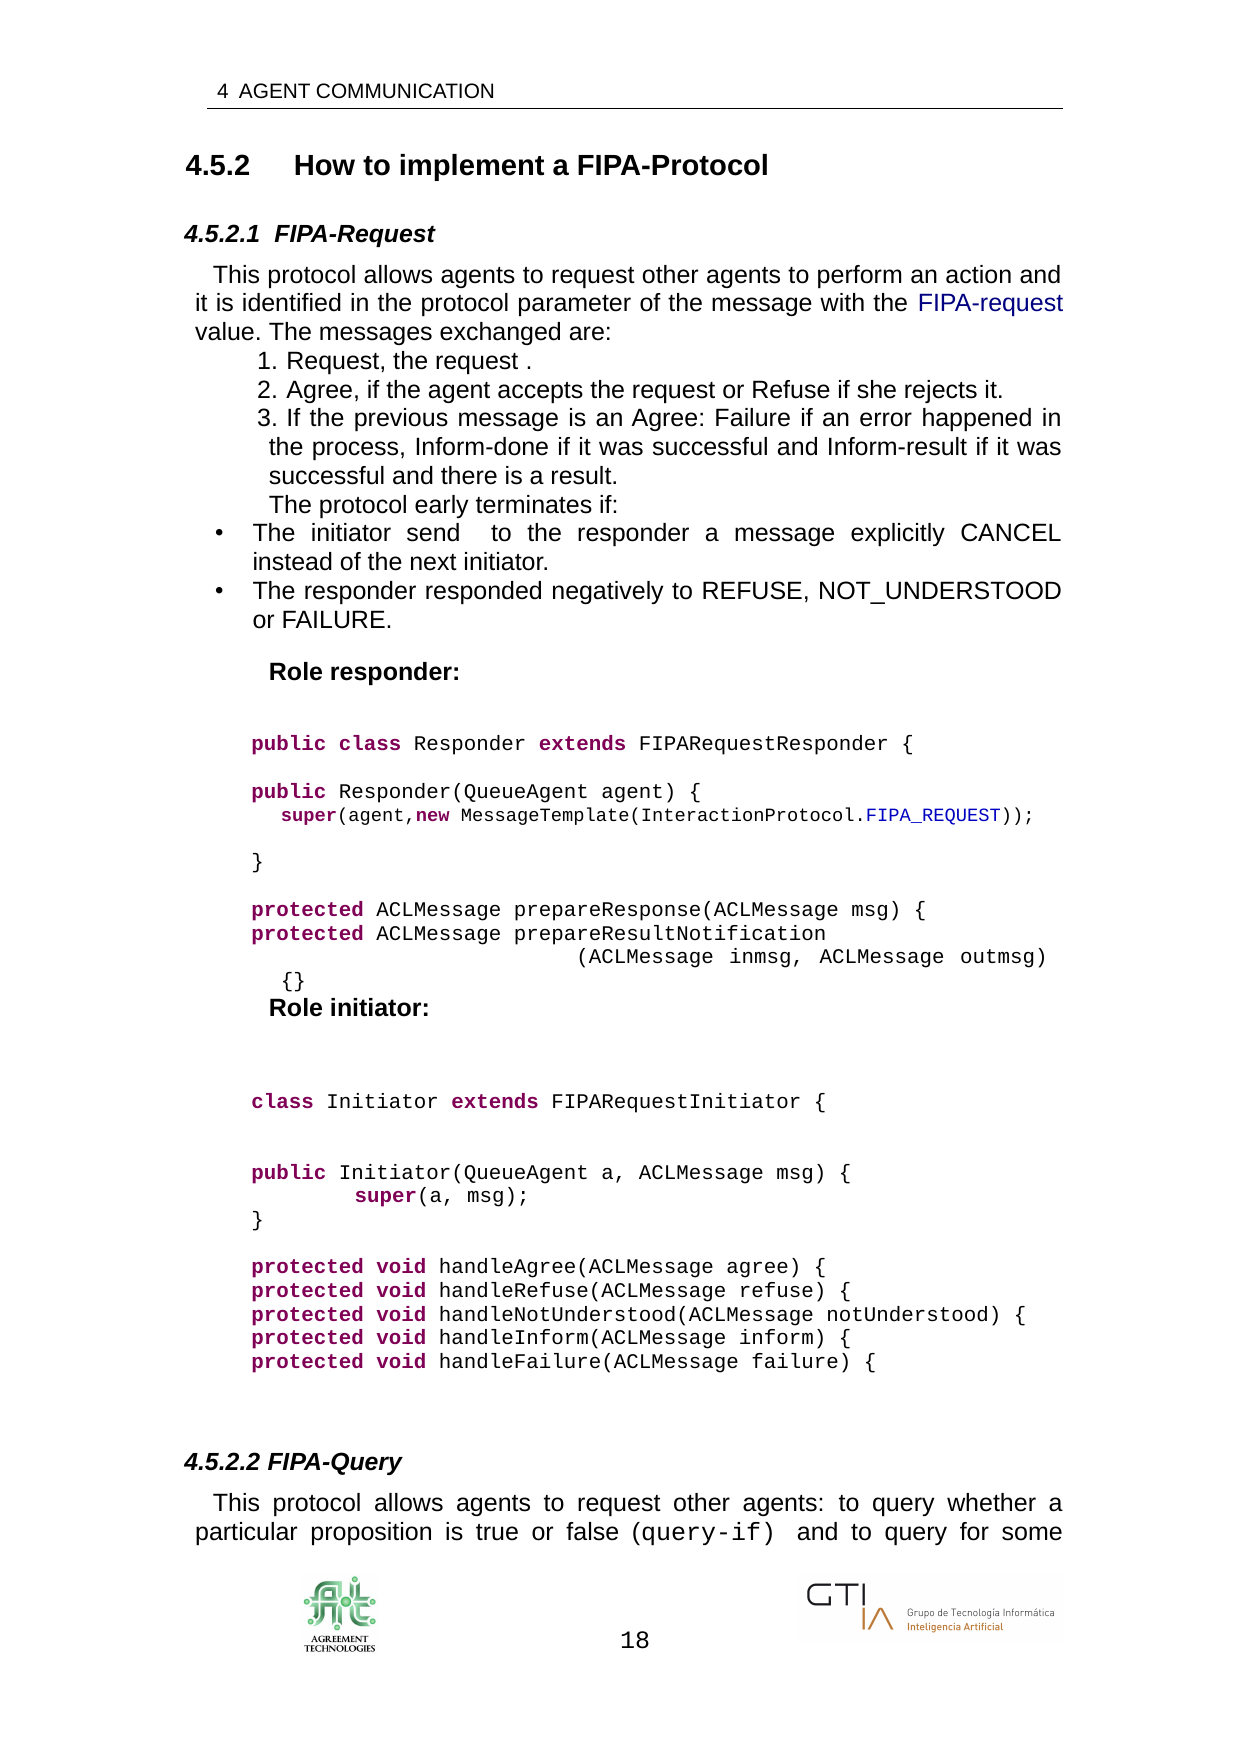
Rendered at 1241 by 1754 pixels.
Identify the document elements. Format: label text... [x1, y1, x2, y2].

list The initiator send to the responder a message explicitly CANCEL instead of the next initiator. [215, 518, 1063, 576]
list Agree, if the agent accepts the request or Refuse if she rejects it. [239, 375, 1063, 403]
text Role responder: [195, 657, 1063, 686]
text super(agent,new MessageTemplate(InteractionProtocol.FIPA_REQUEST)); [207, 804, 1063, 828]
list Request, the request . [239, 346, 1063, 375]
subtitle How to implement a FIPA-Protocol [177, 148, 1063, 181]
text (ACLMessage inmsg, ACLMessage outmsg) {} [207, 946, 1063, 993]
text } [177, 852, 1063, 875]
text protected ACLMessage prepareResultNotification [177, 922, 1063, 946]
list If the previous message is an Agree: Failure if an error happened in the process, Inform-done if it was successful and Inform-result if it was successful and there is a result. [239, 403, 1063, 490]
text protected void handleAgree(ACLMessage agree) { [177, 1256, 1063, 1280]
text } [177, 1209, 1063, 1233]
text super(a, msg); [207, 1185, 1063, 1209]
text This protocol allows agents to request other agents: to query whether a particular proposition is true or false (query-if) and to query for some [195, 1488, 1063, 1547]
text protected void handleInform(ACLMessage inform) { [177, 1327, 1063, 1351]
subtitle FIPA-Request [177, 219, 1063, 247]
text public class Responder extends FIPARequestResponder { [177, 733, 1063, 757]
text protected void handleRefuse(ACLMessage refuse) { [177, 1280, 1063, 1303]
text public Initiator(QueueAgent a, ACLMessage msg) { [177, 1162, 1063, 1185]
text protected ACLMessage prepareResponse(ACLMessage msg) { [177, 899, 1063, 922]
text Role initiator: [195, 993, 1063, 1022]
text protected void handleNotUnderstood(ACLMessage notUnderstood) { [177, 1303, 1063, 1327]
list The responder responded negatively to REFUSE, NOT_UNDERSTOOD or FAILURE. [215, 576, 1063, 634]
text public Responder(QueueAgent agent) { [177, 781, 1063, 804]
picture [299, 1573, 380, 1657]
text protected void handleFailure(ACLMessage failure) { [177, 1351, 1063, 1374]
picture [797, 1573, 1063, 1642]
subtitle FIPA-Query [177, 1447, 1063, 1475]
text This protocol allows agents to request other agents to perform an action and it is identified in the protocol parameter of the message with the FIPA-request value. The messages exchanged are: [195, 260, 1063, 346]
text The protocol early terminates if: [195, 490, 1063, 518]
text class Initiator extends FIPARequestInitiator { [177, 1091, 1063, 1114]
